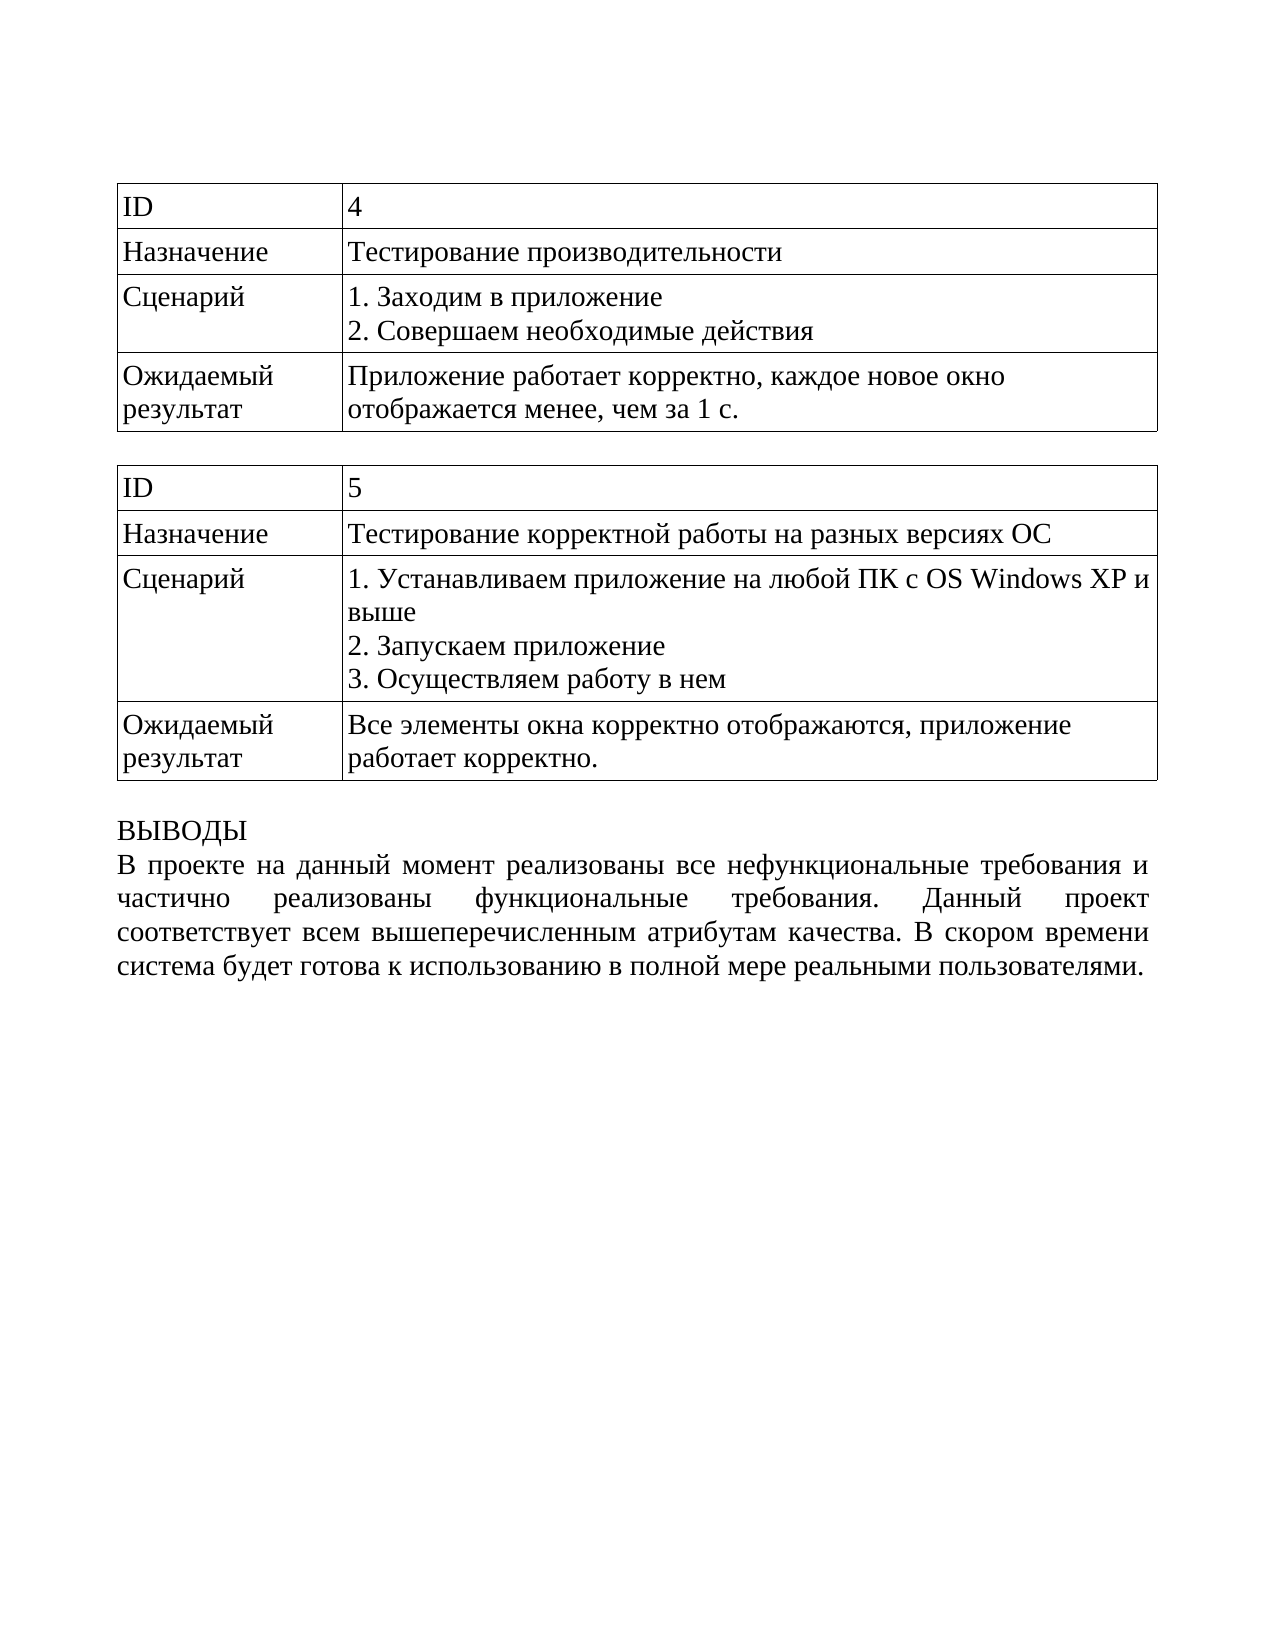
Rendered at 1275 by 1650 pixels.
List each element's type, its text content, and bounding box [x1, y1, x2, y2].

table_cell Тестирование производительности [343, 229, 1157, 273]
table_cell 1. Устанавливаем приложение на любой ПК с OS Windows XP и выше 2. Запускаем приложение 3. Осуществляем работу в нем [343, 556, 1157, 701]
table_cell Ожидаемый результат [118, 353, 342, 431]
table_cell Сценарий [118, 556, 342, 701]
text ВЫВОДЫ [117, 813, 1156, 847]
table_cell Назначение [118, 229, 342, 273]
table_header 4 [343, 184, 1157, 228]
table_header ID [118, 466, 342, 510]
table_header ID [118, 184, 342, 228]
text В проекте на данный момент реализованы все нефункциональные требования и частично реализованы функциональные требования. Данный проект соответствует всем вышеперечисленным атрибутам качества. В скором времени система будет готова к использованию в полной мере реальными пользователями. [117, 847, 1150, 981]
table_cell Приложение работает корректно, каждое новое окно отображается менее, чем за 1 с. [343, 353, 1157, 431]
table_cell Назначение [118, 511, 342, 555]
table_cell Ожидаемый результат [118, 702, 342, 780]
table_cell Все элементы окна корректно отображаются, приложение работает корректно. [343, 702, 1157, 780]
table_cell Сценарий [118, 275, 342, 352]
table_header 5 [343, 466, 1157, 510]
table_cell 1. Заходим в приложение 2. Совершаем необходимые действия [343, 275, 1157, 352]
table_cell Тестирование корректной работы на разных версиях ОС [343, 511, 1157, 555]
